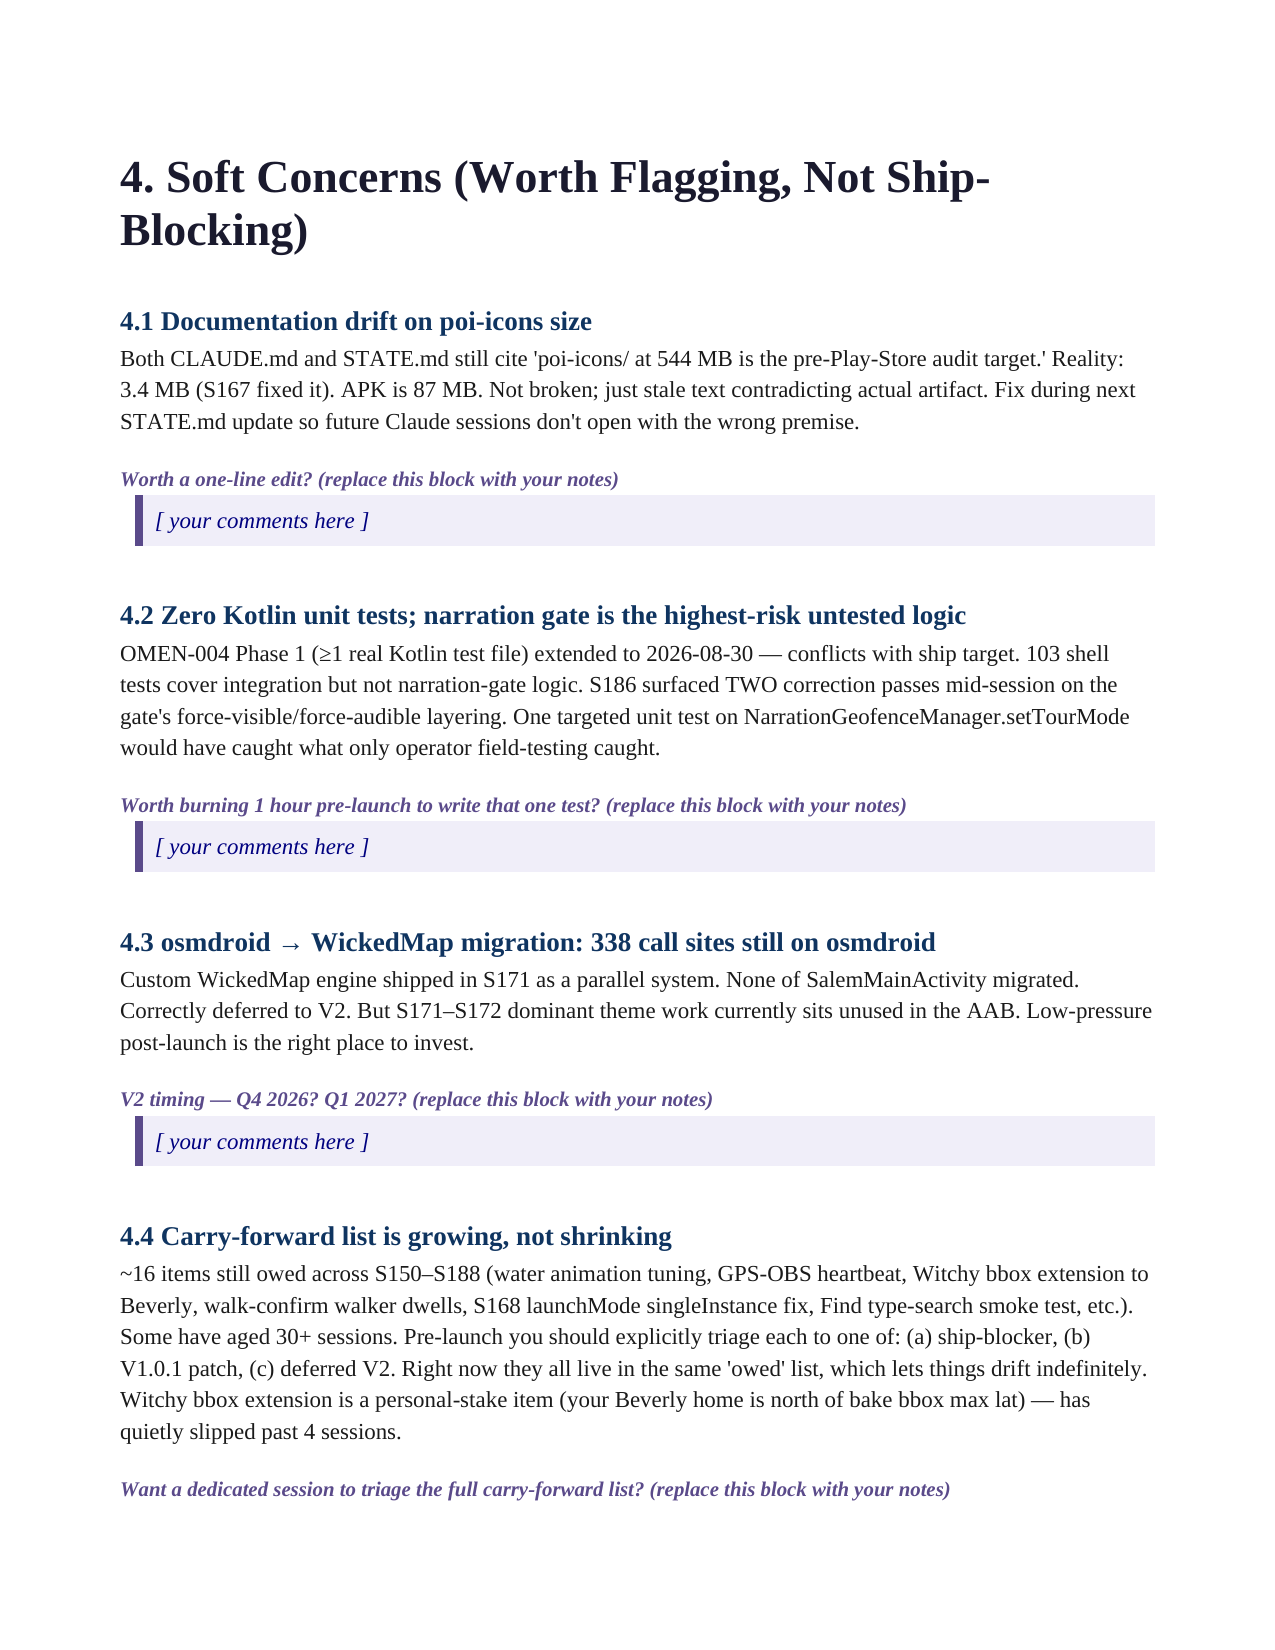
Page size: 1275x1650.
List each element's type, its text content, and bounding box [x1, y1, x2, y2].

text Worth burning 1 hour pre-launch to write that one test? (replace this block with your notes) [120, 793, 1155, 817]
text [ your comments here ] [143, 821, 1155, 872]
text [ your comments here ] [143, 1116, 1155, 1166]
text OMEN-004 Phase 1 (≥1 real Kotlin test file) extended to 2026-08-30 — conflicts with ship target. 103 shell tests cover integration but not narration-gate logic. S186 surfaced TWO correction passes mid-session on the gate's force-visible/force-audible layering. One targeted unit test on NarrationGeofenceManager.setTourMode would have caught what only operator field-testing caught. [120, 639, 1155, 761]
text ~16 items still owed across S150–S188 (water animation tuning, GPS-OBS heartbeat, Witchy bbox extension to Beverly, walk-confirm walker dwells, S168 launchMode singleInstance fix, Find type-search smoke test, etc.). Some have aged 30+ sessions. Pre-launch you should explicitly triage each to one of: (a) ship-blocker, (b) V1.0.1 patch, (c) deferred V2. Right now they all live in the same 'owed' list, which lets things drift indefinitely. Witchy bbox extension is a personal-stake item (your Beverly home is north of bake bbox max lat) — has quietly slipped past 4 sessions. [120, 1260, 1155, 1444]
subtitle 4.1 Documentation drift on poi-icons size [120, 305, 1155, 336]
subtitle 4. Soft Concerns (Worth Flagging, Not Ship-Blocking) [120, 150, 1155, 255]
subtitle 4.3 osmdroid → WickedMap migration: 338 call sites still on osmdroid [120, 926, 1155, 957]
text [ your comments here ] [143, 495, 1155, 546]
text Want a dedicated session to triage the full carry-forward list? (replace this block with your notes) [120, 1477, 1155, 1501]
subtitle 4.4 Carry-forward list is growing, not shrinking [120, 1220, 1155, 1251]
text Both CLAUDE.md and STATE.md still cite 'poi-icons/ at 544 MB is the pre-Play-Store audit target.' Reality: 3.4 MB (S167 fixed it). APK is 87 MB. Not broken; just stale text contradicting actual artifact. Fix during next STATE.md update so future Claude sessions don't open with the wrong premise. [120, 345, 1155, 434]
text Worth a one-line edit? (replace this block with your notes) [120, 467, 1155, 491]
text V2 timing — Q4 2026? Q1 2027? (replace this block with your notes) [120, 1087, 1155, 1111]
subtitle 4.2 Zero Kotlin unit tests; narration gate is the highest-risk untested logic [120, 599, 1155, 631]
text Custom WickedMap engine shipped in S171 as a parallel system. None of SalemMainActivity migrated. Correctly deferred to V2. But S171–S172 dominant theme work currently sits unused in the AAB. Low-pressure post-launch is the right place to invest. [120, 966, 1155, 1055]
